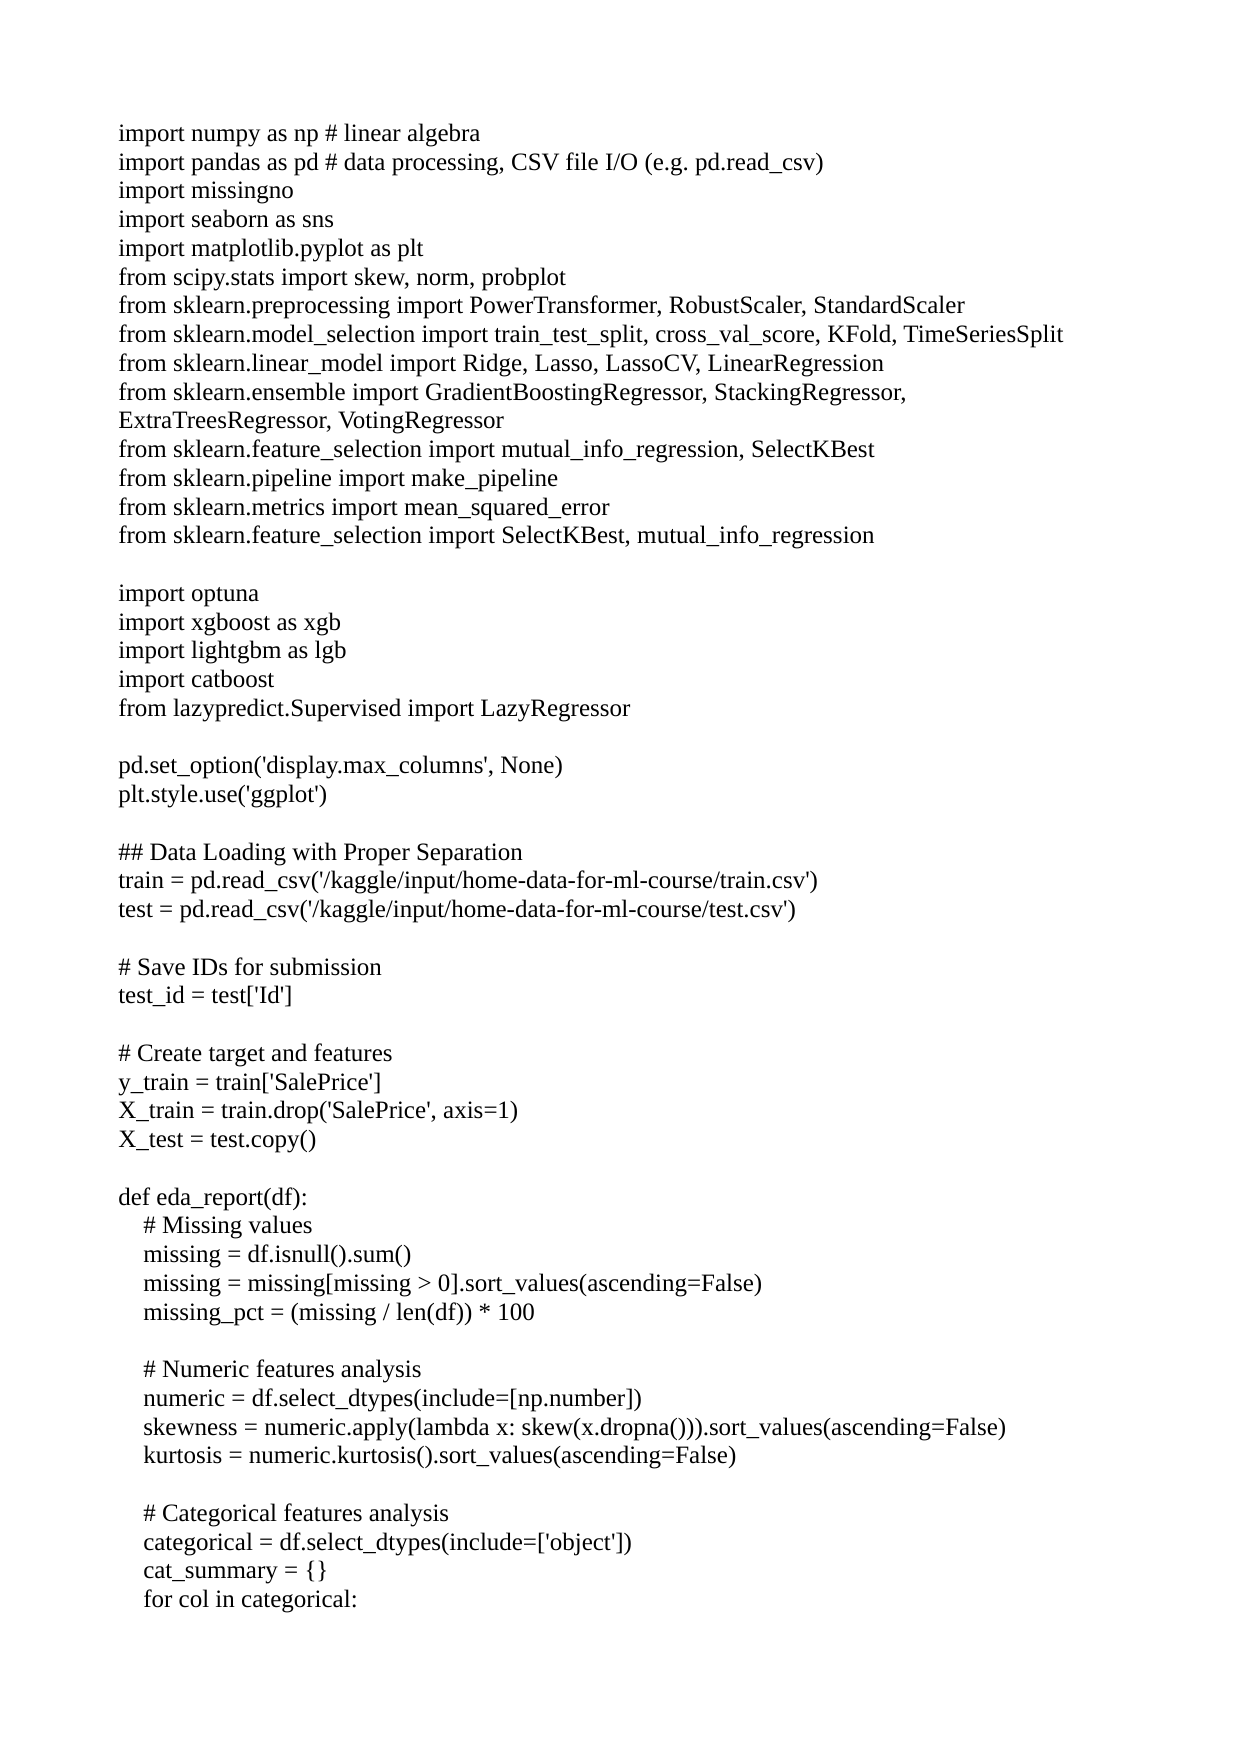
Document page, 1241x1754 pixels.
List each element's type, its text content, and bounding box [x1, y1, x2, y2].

text from sklearn.model_selection import train_test_split, cross_val_score, KFold, TimeSeriesSplit [118, 319, 1122, 348]
text import seaborn as sns [118, 204, 1122, 233]
text # Categorical features analysis [118, 1498, 1122, 1527]
text # Create target and features [118, 1038, 1122, 1067]
text missing = df.isnull().sum() [118, 1239, 1122, 1268]
text # Numeric features analysis [118, 1354, 1122, 1383]
text from lazypredict.Supervised import LazyRegressor [118, 693, 1122, 722]
text for col in categorical: [118, 1584, 1122, 1613]
text kurtosis = numeric.kurtosis().sort_values(ascending=False) [118, 1441, 1122, 1469]
text from sklearn.pipeline import make_pipeline [118, 463, 1122, 492]
text import lightgbm as lgb [118, 636, 1122, 664]
text def eda_report(df): [118, 1182, 1122, 1211]
text test = pd.read_csv('/kaggle/input/home-data-for-ml-course/test.csv') [118, 894, 1122, 923]
text from sklearn.linear_model import Ridge, Lasso, LassoCV, LinearRegression [118, 348, 1122, 377]
text from sklearn.feature_selection import SelectKBest, mutual_info_regression [118, 521, 1122, 549]
text from sklearn.preprocessing import PowerTransformer, RobustScaler, StandardScaler [118, 291, 1122, 319]
text ## Data Loading with Proper Separation [118, 837, 1122, 866]
text from scipy.stats import skew, norm, probplot [118, 262, 1122, 291]
text from sklearn.feature_selection import mutual_info_regression, SelectKBest [118, 434, 1122, 463]
text pd.set_option('display.max_columns', None) [118, 751, 1122, 779]
text import xgboost as xgb [118, 607, 1122, 636]
text X_test = test.copy() [118, 1124, 1122, 1153]
text categorical = df.select_dtypes(include=['object']) [118, 1527, 1122, 1556]
text skewness = numeric.apply(lambda x: skew(x.dropna())).sort_values(ascending=False) [118, 1412, 1122, 1441]
text # Save IDs for submission [118, 952, 1122, 981]
text import catboost [118, 664, 1122, 693]
text X_train = train.drop('SalePrice', axis=1) [118, 1096, 1122, 1124]
text # Missing values [118, 1211, 1122, 1239]
text import matplotlib.pyplot as plt [118, 233, 1122, 262]
text test_id = test['Id'] [118, 981, 1122, 1009]
text train = pd.read_csv('/kaggle/input/home-data-for-ml-course/train.csv') [118, 866, 1122, 894]
text from sklearn.ensemble import GradientBoostingRegressor, StackingRegressor, ExtraTreesRegressor, VotingRegressor [118, 377, 1122, 434]
text import pandas as pd # data processing, CSV file I/O (e.g. pd.read_csv) [118, 147, 1122, 176]
text missing = missing[missing > 0].sort_values(ascending=False) [118, 1268, 1122, 1297]
text y_train = train['SalePrice'] [118, 1067, 1122, 1096]
text missing_pct = (missing / len(df)) * 100 [118, 1297, 1122, 1326]
text numeric = df.select_dtypes(include=[np.number]) [118, 1383, 1122, 1412]
text import optuna [118, 578, 1122, 607]
text import numpy as np # linear algebra [118, 118, 1122, 147]
text cat_summary = {} [118, 1556, 1122, 1584]
text plt.style.use('ggplot') [118, 779, 1122, 808]
text from sklearn.metrics import mean_squared_error [118, 492, 1122, 521]
text import missingno [118, 176, 1122, 204]
